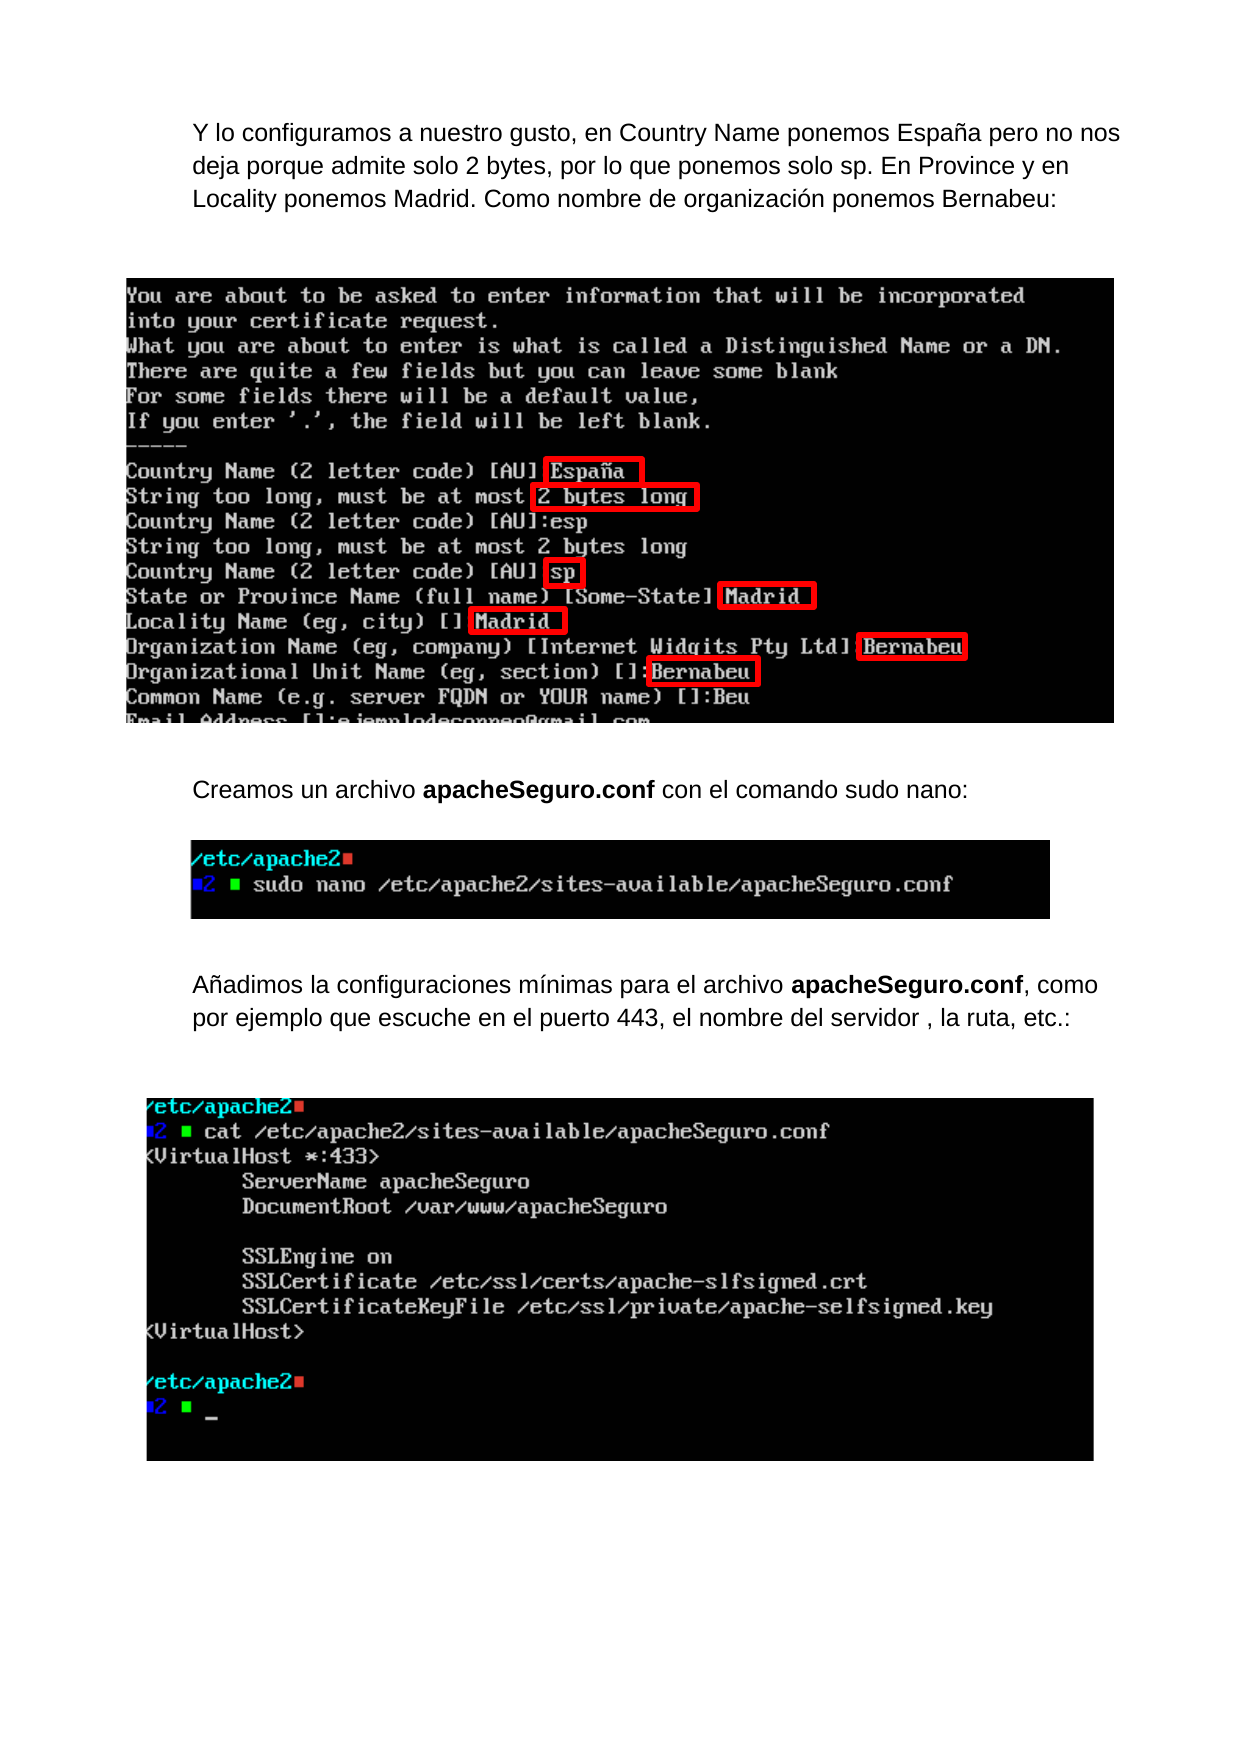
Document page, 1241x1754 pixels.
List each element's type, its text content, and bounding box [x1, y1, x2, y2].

text Y lo configuramos a nuestro gusto, en Country Name ponemos España pero no nos deja porque admite solo 2 bytes, por lo que ponemos solo sp. En Province y en Locality ponemos Madrid. Como nombre de organización ponemos Bernabeu: [118, 118, 1122, 213]
picture [146, 1098, 1094, 1461]
picture [190, 840, 1050, 919]
text Creamos un archivo apacheSeguro.conf con el comando sudo nano: [118, 774, 1122, 803]
picture [126, 278, 1114, 723]
text Añadimos la configuraciones mínimas para el archivo apacheSeguro.conf, como por ejemplo que escuche en el puerto 443, el nombre del servidor , la ruta, etc.: [118, 970, 1122, 1032]
